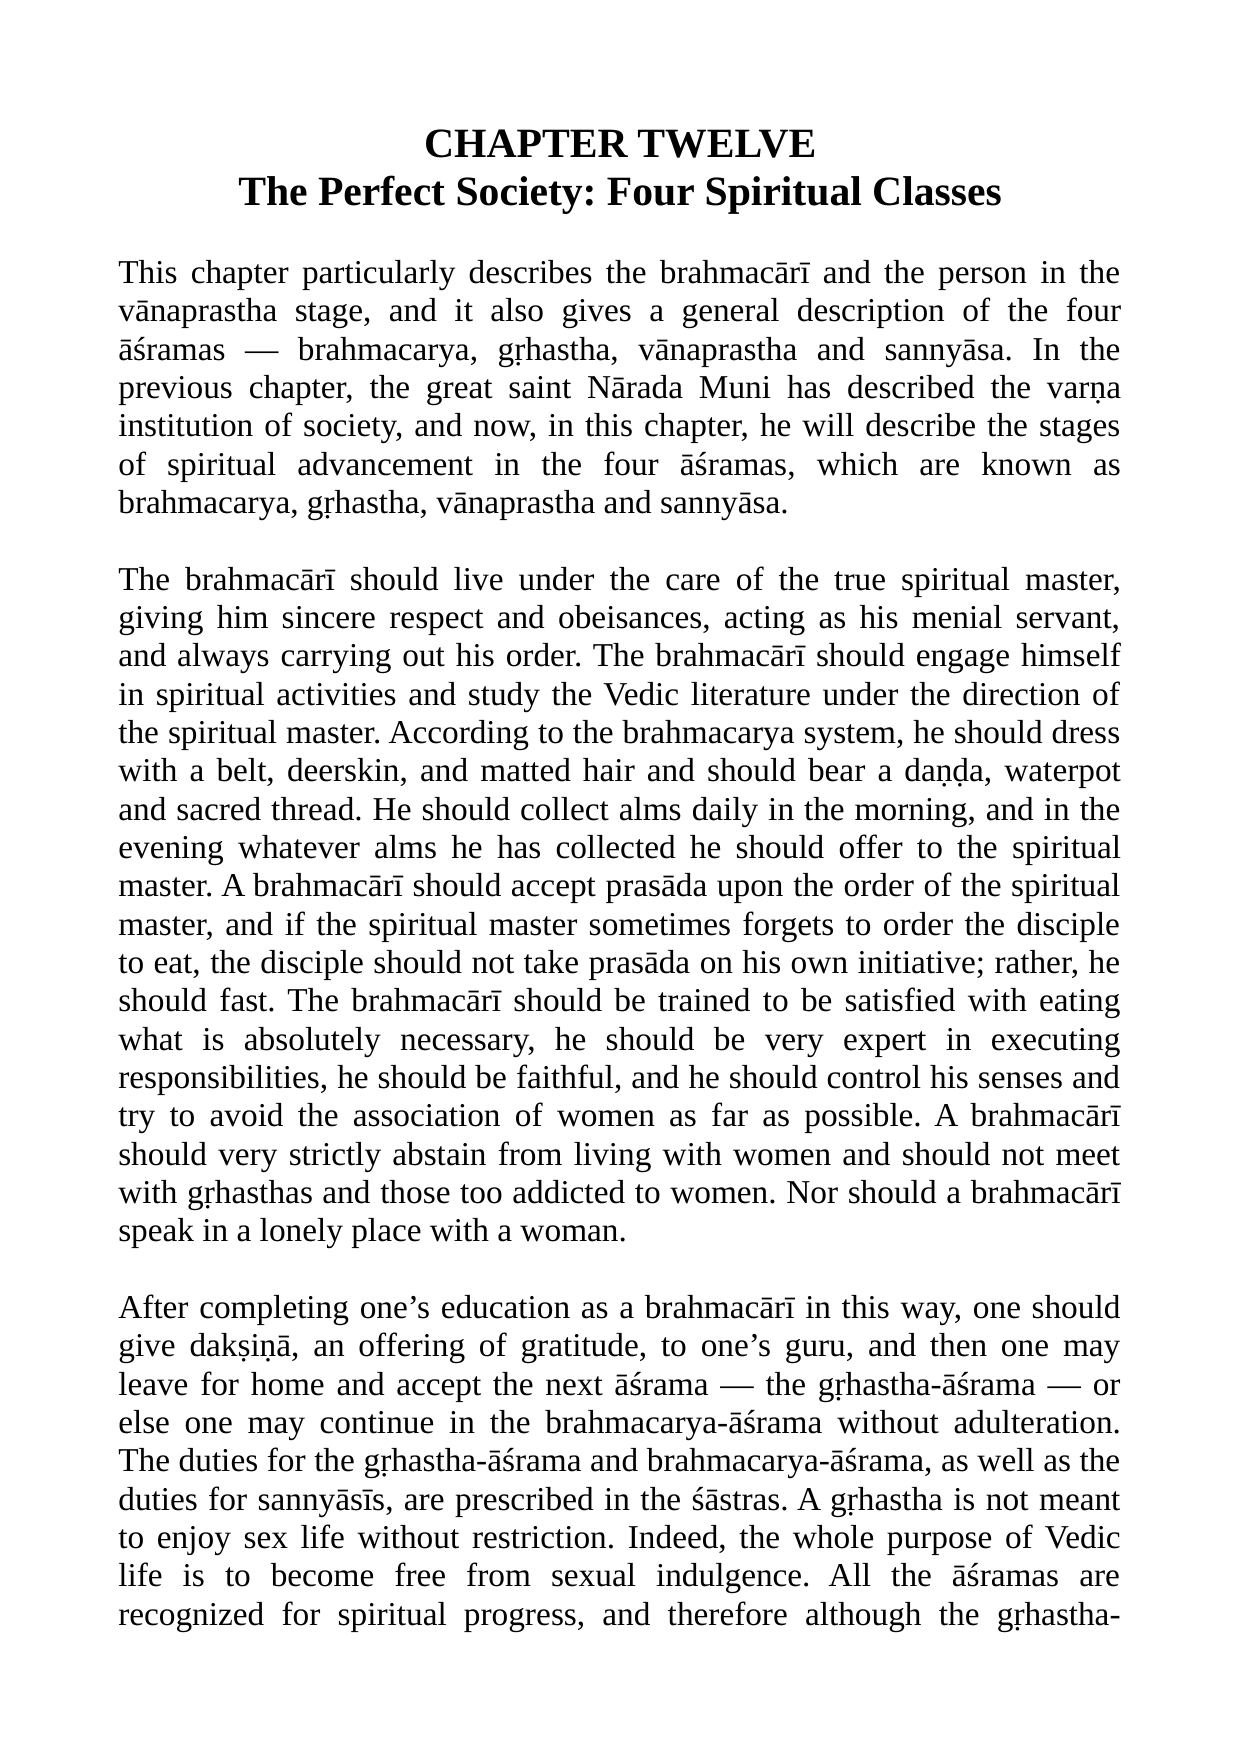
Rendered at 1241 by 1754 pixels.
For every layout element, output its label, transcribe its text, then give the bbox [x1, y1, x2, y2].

text CHAPTER TWELVE [118, 118, 1122, 166]
text After completing one’s education as a brahmacārī in this way, one should give dakṣiṇā, an offering of gratitude, to one’s guru, and then one may leave for home and accept the next āśrama — the gṛhastha-āśrama — or else one may continue in the brahmacarya-āśrama without adulteration. The duties for the gṛhastha-āśrama and brahmacarya-āśrama, as well as the duties for sannyāsīs, are prescribed in the śāstras. A gṛhastha is not meant to enjoy sex life without restriction. Indeed, the whole purpose of Vedic life is to become free from sexual indulgence. All the āśramas are recognized for spiritual progress, and therefore although the gṛhastha- [118, 1287, 1122, 1632]
text The Perfect Society: Four Spiritual Classes [118, 166, 1122, 214]
text This chapter particularly describes the brahmacārī and the person in the vānaprastha stage, and it also gives a general description of the four āśramas — brahmacarya, gṛhastha, vānaprastha and sannyāsa. In the previous chapter, the great saint Nārada Muni has described the varṇa institution of society, and now, in this chapter, he will describe the stages of spiritual advancement in the four āśramas, which are known as brahmacarya, gṛhastha, vānaprastha and sannyāsa. [118, 252, 1122, 521]
text The brahmacārī should live under the care of the true spiritual master, giving him sincere respect and obeisances, acting as his menial servant, and always carrying out his order. The brahmacārī should engage himself in spiritual activities and study the Vedic literature under the direction of the spiritual master. According to the brahmacarya system, he should dress with a belt, deerskin, and matted hair and should bear a daṇḍa, waterpot and sacred thread. He should collect alms daily in the morning, and in the evening whatever alms he has collected he should offer to the spiritual master. A brahmacārī should accept prasāda upon the order of the spiritual master, and if the spiritual master sometimes forgets to order the disciple to eat, the disciple should not take prasāda on his own initiative; rather, he should fast. The brahmacārī should be trained to be satisfied with eating what is absolutely necessary, he should be very expert in executing responsibilities, he should be faithful, and he should control his senses and try to avoid the association of women as far as possible. A brahmacārī should very strictly abstain from living with women and should not meet with gṛhasthas and those too addicted to women. Nor should a brahmacārī speak in a lonely place with a woman. [118, 559, 1122, 1249]
